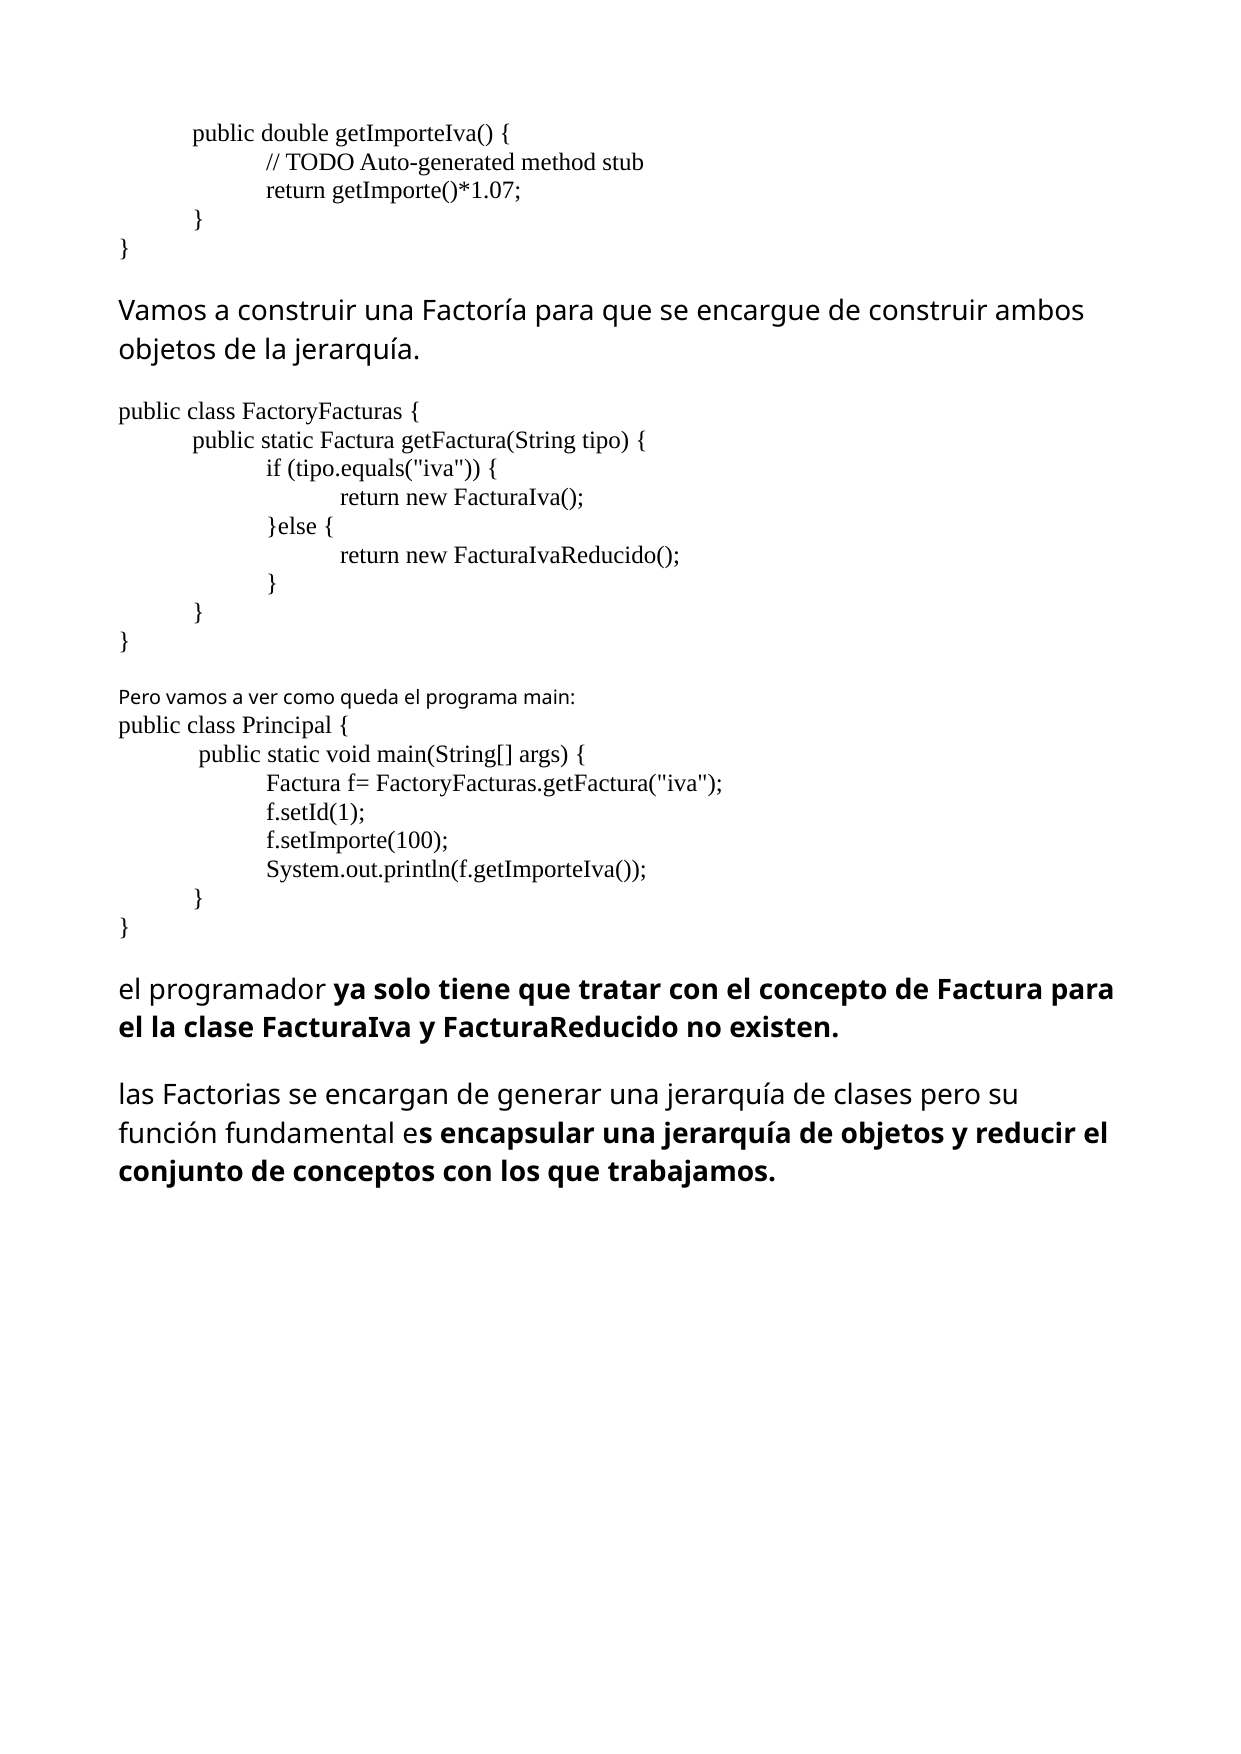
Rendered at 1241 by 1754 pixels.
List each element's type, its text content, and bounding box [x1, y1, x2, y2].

text public static Factura getFactura(String tipo) { [118, 425, 1122, 453]
text // TODO Auto-generated method stub [118, 147, 1122, 176]
text public static void main(String[] args) { [118, 739, 1122, 768]
text } [118, 626, 1122, 655]
text } [118, 204, 1122, 233]
text } [118, 597, 1122, 626]
text return new FacturaIva(); [118, 482, 1122, 511]
text public double getImporteIva() { [118, 118, 1122, 147]
text public class FactoryFacturas { [118, 396, 1122, 425]
text if (tipo.equals("iva")) { [118, 453, 1122, 482]
text }else { [118, 511, 1122, 540]
text f.setId(1); [118, 797, 1122, 826]
text Vamos a construir una Factoría para que se encargue de construir ambos objetos de la jerarquía. [118, 291, 1122, 367]
text System.out.println(f.getImporteIva()); [118, 854, 1122, 883]
text Pero vamos a ver como queda el programa main: [118, 683, 1122, 711]
text las Factorias se encargan de generar una jerarquía de clases pero su función fundamental es encapsular una jerarquía de objetos y reducir el conjunto de conceptos con los que trabajamos. [118, 1075, 1122, 1190]
text el programador ya solo tiene que tratar con el concepto de Factura para el la clase FacturaIva y FacturaReducido no existen. [118, 969, 1122, 1046]
text return new FacturaIvaReducido(); [118, 540, 1122, 568]
text return getImporte()*1.07; [118, 176, 1122, 204]
text } [118, 912, 1122, 941]
text } [118, 568, 1122, 597]
text } [118, 233, 1122, 262]
text public class Principal { [118, 711, 1122, 739]
text } [118, 883, 1122, 912]
text Factura f= FactoryFacturas.getFactura("iva"); [118, 768, 1122, 797]
text f.setImporte(100); [118, 826, 1122, 854]
